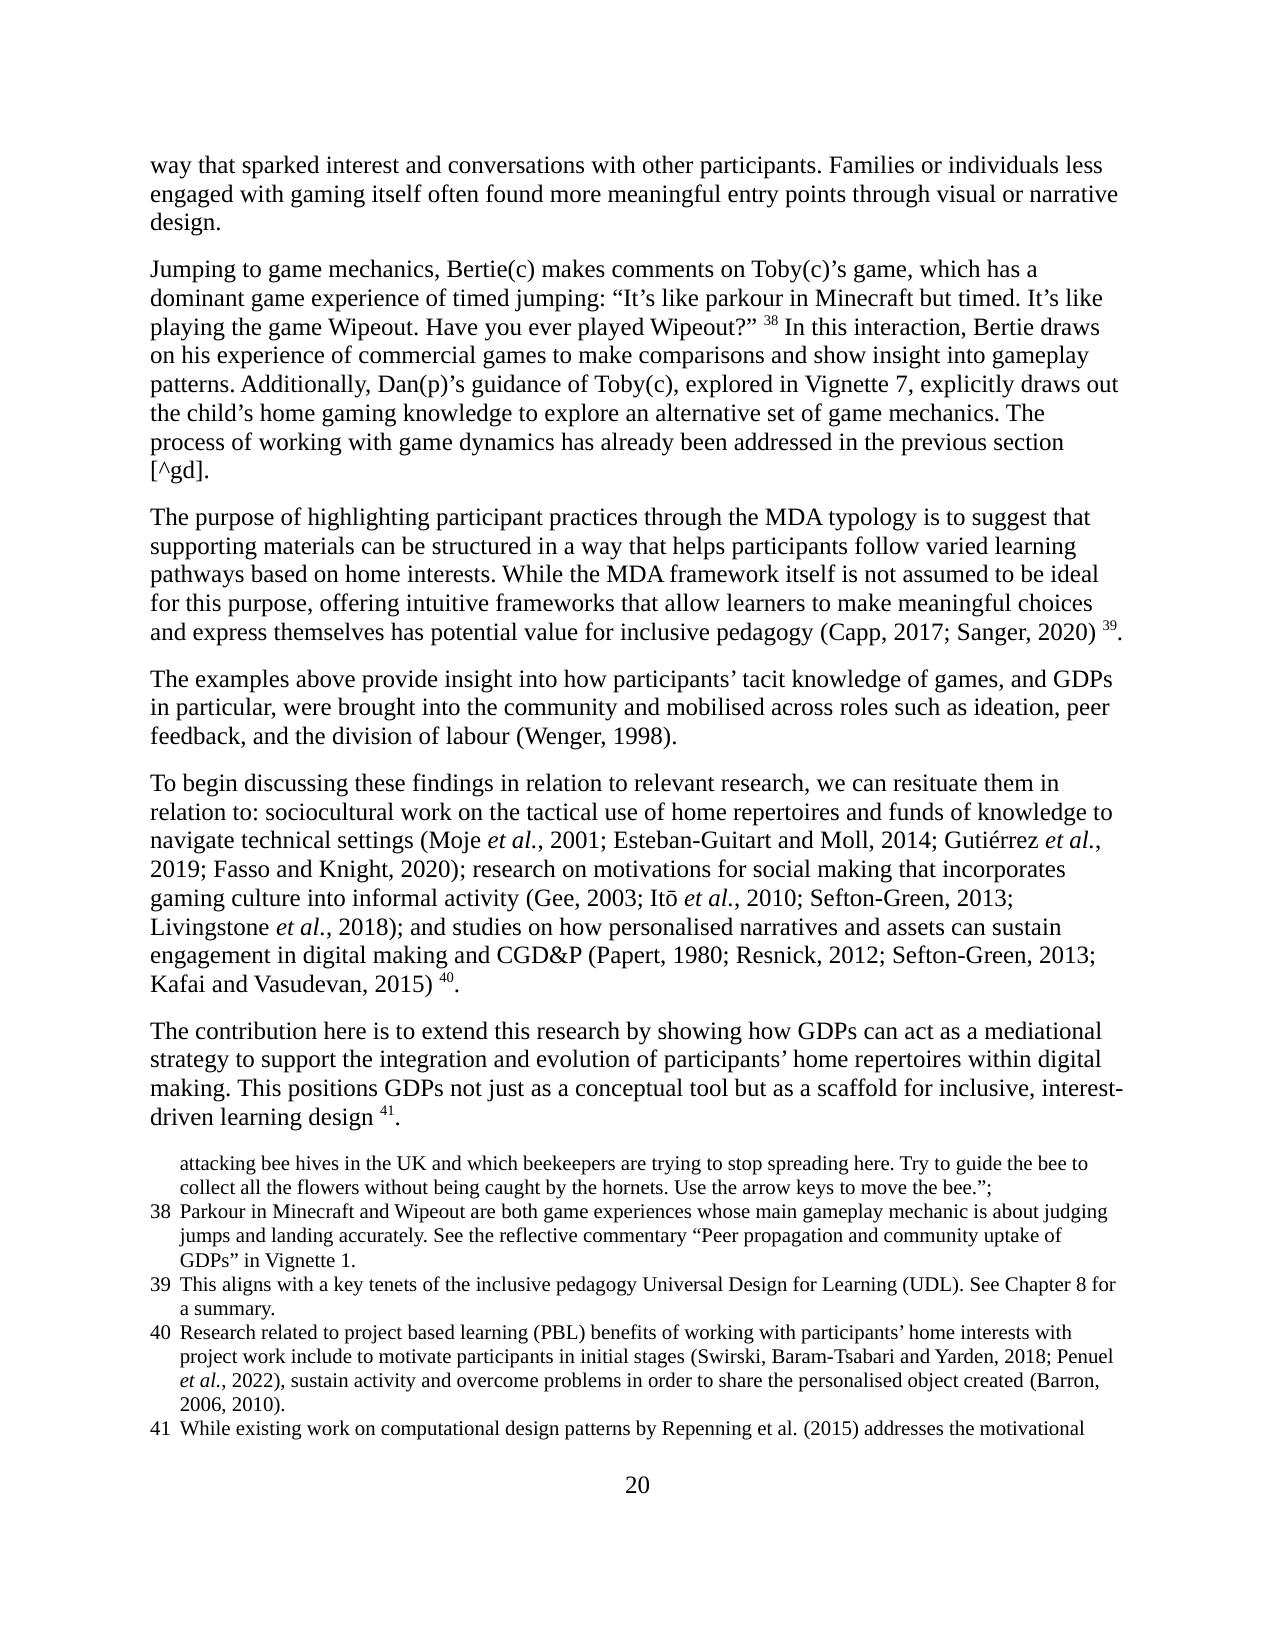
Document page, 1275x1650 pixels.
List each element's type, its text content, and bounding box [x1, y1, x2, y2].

text The contribution here is to extend this research by showing how GDPs can act as a mediational strategy to support the integration and evolution of participants’ home repertoires within digital making. This positions GDPs not just as a conceptual tool but as a scaffold for inclusive, interest-driven learning design . [150, 1016, 1125, 1131]
text Parkour in Minecraft and Wipeout are both game experiences whose main gameplay mechanic is about judging jumps and landing accurately. See the reflective commentary “Peer propagation and community uptake of GDPs” in Vignette 1. [150, 1199, 1125, 1272]
text The examples above provide insight into how participants’ tacit knowledge of games, and GDPs in particular, were brought into the community and mobilised across roles such as ideation, peer feedback, and the division of labour (Wenger, 1998). [150, 664, 1125, 750]
text While existing work on computational design patterns by Repenning et al. (2015) addresses the motivational [150, 1416, 1125, 1440]
text To begin discussing these findings in relation to relevant research, we can resituate them in relation to: sociocultural work on the tactical use of home repertoires and funds of knowledge to navigate technical settings (Moje et al., 2001; Esteban-Guitart and Moll, 2014; Gutiérrez et al., 2019; Fasso and Knight, 2020); research on motivations for social making that incorporates gaming culture into informal activity (Gee, 2003; Itō et al., 2010; Sefton-Green, 2013; Livingstone et al., 2018); and studies on how personalised narratives and assets can sustain engagement in digital making and CGD&P (Papert, 1980; Resnick, 2012; Sefton-Green, 2013; Kafai and Vasudevan, 2015) . [150, 768, 1125, 998]
text This aligns with a key tenets of the inclusive pedagogy Universal Design for Learning (UDL). See Chapter 8 for a summary. [150, 1272, 1125, 1320]
text The purpose of highlighting participant practices through the MDA typology is to suggest that supporting materials can be structured in a way that helps participants follow varied learning pathways based on home interests. While the MDA framework itself is not assumed to be ideal for this purpose, offering intuitive frameworks that allow learners to make meaningful choices and express themselves has potential value for inclusive pedagogy (Capp, 2017; Sanger, 2020) . [150, 502, 1125, 646]
text Jumping to game mechanics, Bertie(c) makes comments on Toby(c)’s game, which has a dominant game experience of timed jumping: “It’s like parkour in Minecraft but timed. It’s like playing the game Wipeout. Have you ever played Wipeout?” In this interaction, Bertie draws on his experience of commercial games to make comparisons and show insight into gameplay patterns. Additionally, Dan(p)’s guidance of Toby(c), explored in Vignette 7, explicitly draws out the child’s home gaming knowledge to explore an alternative set of game mechanics. The process of working with game dynamics has already been addressed in the previous section [^gd]. [150, 254, 1125, 484]
text way that sparked interest and conversations with other participants. Families or individuals less engaged with gaming itself often found more meaningful entry points through visual or narrative design. [150, 150, 1125, 236]
text attacking bee hives in the UK and which beekeepers are trying to stop spreading here. Try to guide the bee to collect all the flowers without being caught by the hornets. Use the arrow keys to move the bee.”; [150, 1151, 1125, 1199]
text Research related to project based learning (PBL) benefits of working with participants’ home interests with project work include to motivate participants in initial stages (Swirski, Baram-Tsabari and Yarden, 2018; Penuel et al., 2022), sustain activity and overcome problems in order to share the personalised object created (Barron, 2006, 2010). [150, 1320, 1125, 1416]
